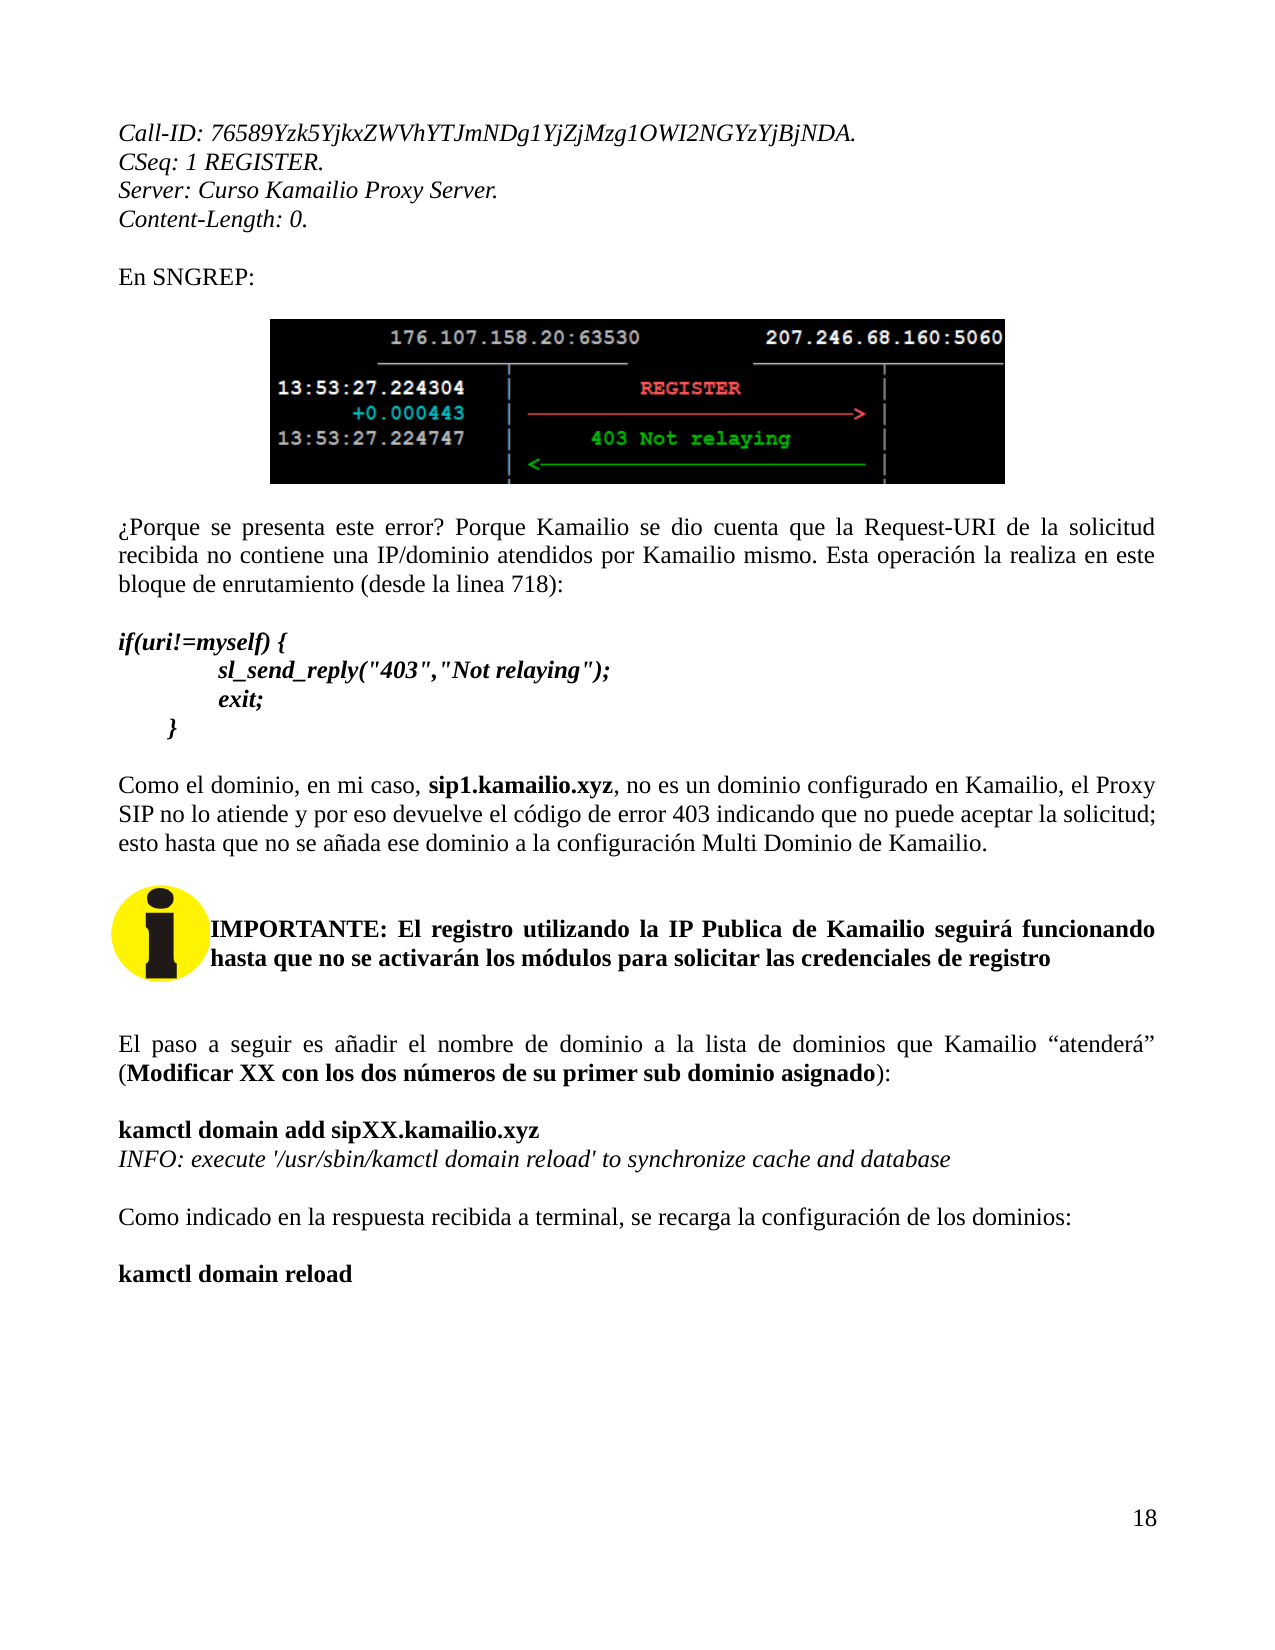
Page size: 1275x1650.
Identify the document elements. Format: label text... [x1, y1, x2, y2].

text if(uri!=myself) { [118, 627, 1157, 656]
text sl_send_reply("403","Not relaying"); [118, 656, 1157, 684]
text Como indicado en la respuesta recibida a terminal, se recarga la configuración de los dominios: [118, 1202, 1157, 1231]
text Server: Curso Kamailio Proxy Server. [118, 176, 1157, 204]
text CSeq: 1 REGISTER. [118, 147, 1157, 176]
text kamctl domain add sipXX.kamailio.xyz [118, 1116, 1157, 1144]
text IMPORTANTE: El registro utilizando la IP Publica de Kamailio seguirá funcionando hasta que no se activarán los módulos para solicitar las credenciales de registro [210, 914, 1157, 972]
text ¿Porque se presenta este error? Porque Kamailio se dio cuenta que la Request-URI de la solicitud recibida no contiene una IP/dominio atendidos por Kamailio mismo. Esta operación la realiza en este bloque de enrutamiento (desde la linea 718): [118, 512, 1157, 598]
text kamctl domain reload [118, 1259, 1157, 1288]
text Call-ID: 76589Yzk5YjkxZWVhYTJmNDg1YjZjMzg1OWI2NGYzYjBjNDA. [118, 118, 1157, 147]
text exit; [118, 684, 1157, 713]
text Content-Length: 0. [118, 204, 1157, 233]
text INFO: execute '/usr/sbin/kamctl domain reload' to synchronize cache and database [118, 1144, 1157, 1173]
picture [270, 319, 1005, 484]
text Como el dominio, en mi caso, sip1.kamailio.xyz, no es un dominio configurado en Kamailio, el Proxy SIP no lo atiende y por eso devuelve el código de error 403 indicando que no puede aceptar la solicitud; esto hasta que no se añada ese dominio a la configuración Multi Dominio de Kamailio. [118, 771, 1157, 857]
text En SNGREP: [118, 262, 1157, 291]
picture [111, 885, 210, 982]
text } [118, 713, 1157, 742]
text El paso a seguir es añadir el nombre de dominio a la lista de dominios que Kamailio “atenderá” (Modificar XX con los dos números de su primer sub dominio asignado): [118, 1029, 1157, 1087]
